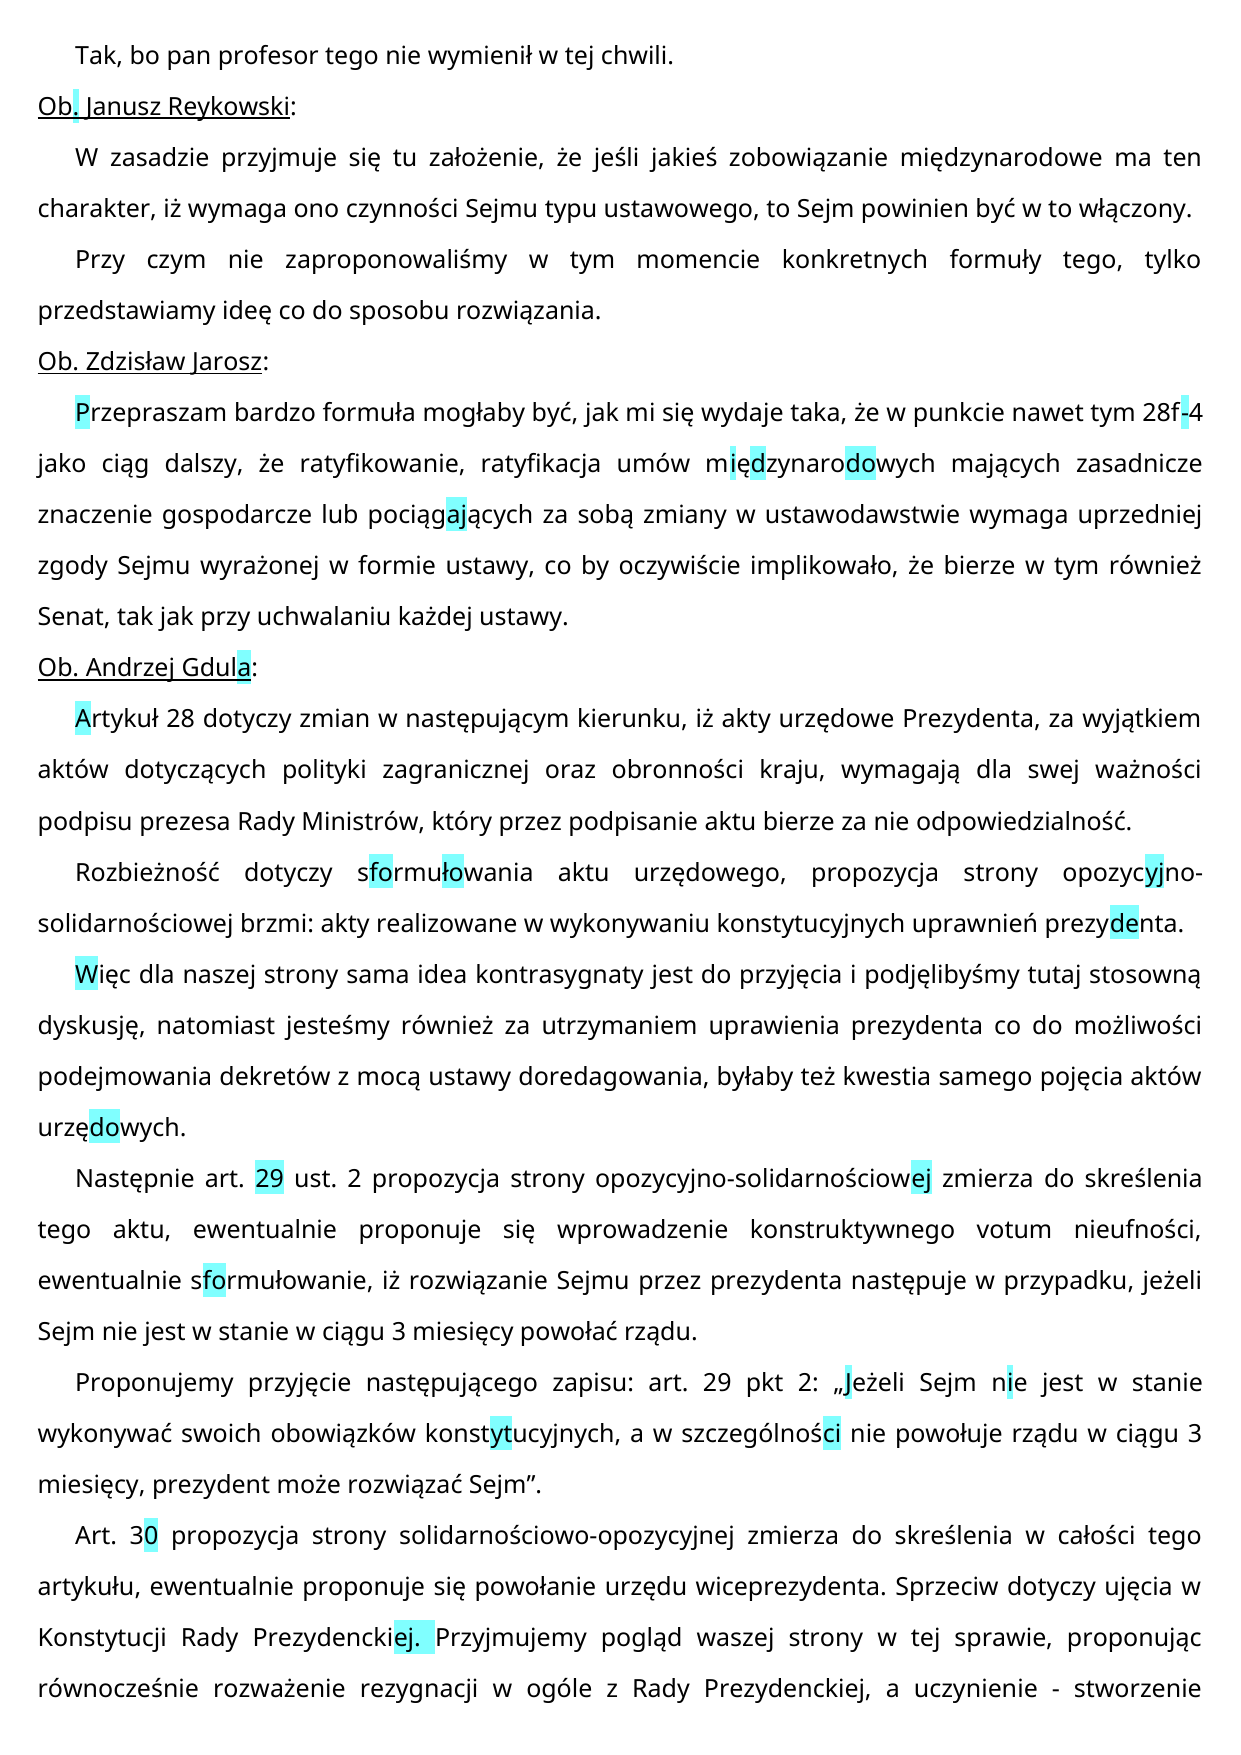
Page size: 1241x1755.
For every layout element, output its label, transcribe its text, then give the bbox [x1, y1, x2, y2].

text W zasadzie przyjmuje się tu założenie, że jeśli jakieś zobowiązanie międzynarodowe ma ten charakter, iż wymaga ono czynności Sejmu typu ustawowego, to Sejm powinien być w to włączony. [37, 139, 1203, 225]
text Rozbieżność dotyczy sformułowania aktu urzędowego, propozycja strony opozycyjno-solidarnościowej brzmi: akty realizowane w wykonywaniu konstytucyjnych uprawnień prezydenta. [37, 854, 1203, 939]
text Następnie art. 29 ust. 2 propozycja strony opozycyjno-solidarnościowej zmierza do skreślenia tego aktu, ewentualnie proponuje się wprowadzenie konstruktywnego votum nieufności, ewentualnie sformułowanie, iż rozwiązanie Sejmu przez prezydenta następuje w przypadku, jeżeli Sejm nie jest w stanie w ciągu 3 miesięcy powołać rządu. [37, 1160, 1203, 1348]
text Ob. Andrzej Gdula: [37, 650, 1203, 684]
text Tak, bo pan profesor tego nie wymienił w tej chwili. [37, 37, 1203, 72]
text Więc dla naszej strony sama idea kontrasygnaty jest do przyjęcia i podjęlibyśmy tutaj stosowną dyskusję, natomiast jesteśmy również za utrzymaniem uprawienia prezydenta co do możliwości podejmowania dekretów z mocą ustawy doredagowania, byłaby też kwestia samego pojęcia aktów urzędowych. [37, 956, 1203, 1143]
text Ob. Zdzisław Jarosz: [37, 344, 1203, 378]
text Art. 30 propozycja strony solidarnościowo-opozycyjnej zmierza do skreślenia w całości tego artykułu, ewentualnie proponuje się powołanie urzędu wiceprezydenta. Sprzeciw dotyczy ujęcia w Konstytucji Rady Prezydenckiej. Przyjmujemy pogląd waszej strony w tej sprawie, proponując równocześnie rozważenie rezygnacji w ogóle z Rady Prezydenckiej, a uczynienie - stworzenie [37, 1518, 1203, 1705]
text Przy czym nie zaproponowaliśmy w tym momencie konkretnych formuły tego, tylko przedstawiamy ideę co do sposobu rozwiązania. [37, 242, 1203, 327]
text Artykuł 28 dotyczy zmian w następującym kierunku, iż akty urzędowe Prezydenta, za wyjątkiem aktów dotyczących polityki zagranicznej oraz obronności kraju, wymagają dla swej ważności podpisu prezesa Rady Ministrów, który przez podpisanie aktu bierze za nie odpowiedzialność. [37, 701, 1203, 837]
text Proponujemy przyjęcie następującego zapisu: art. 29 pkt 2: „Jeżeli Sejm nie jest w stanie wykonywać swoich obowiązków konstytucyjnych, a w szczególności nie powołuje rządu w ciągu 3 miesięcy, prezydent może rozwiązać Sejm”. [37, 1364, 1203, 1501]
text Przepraszam bardzo formuła mogłaby być, jak mi się wydaje taka, że w punkcie nawet tym 28f-4 jako ciąg dalszy, że ratyfikowanie, ratyfikacja umów międzynarodowych mających zasadnicze znaczenie gospodarcze lub pociągających za sobą zmiany w ustawodawstwie wymaga uprzedniej zgody Sejmu wyrażonej w formie ustawy, co by oczywiście implikowało, że bierze w tym również Senat, tak jak przy uchwalaniu każdej ustawy. [37, 395, 1203, 633]
text Ob. Janusz Reykowski: [37, 88, 1203, 123]
